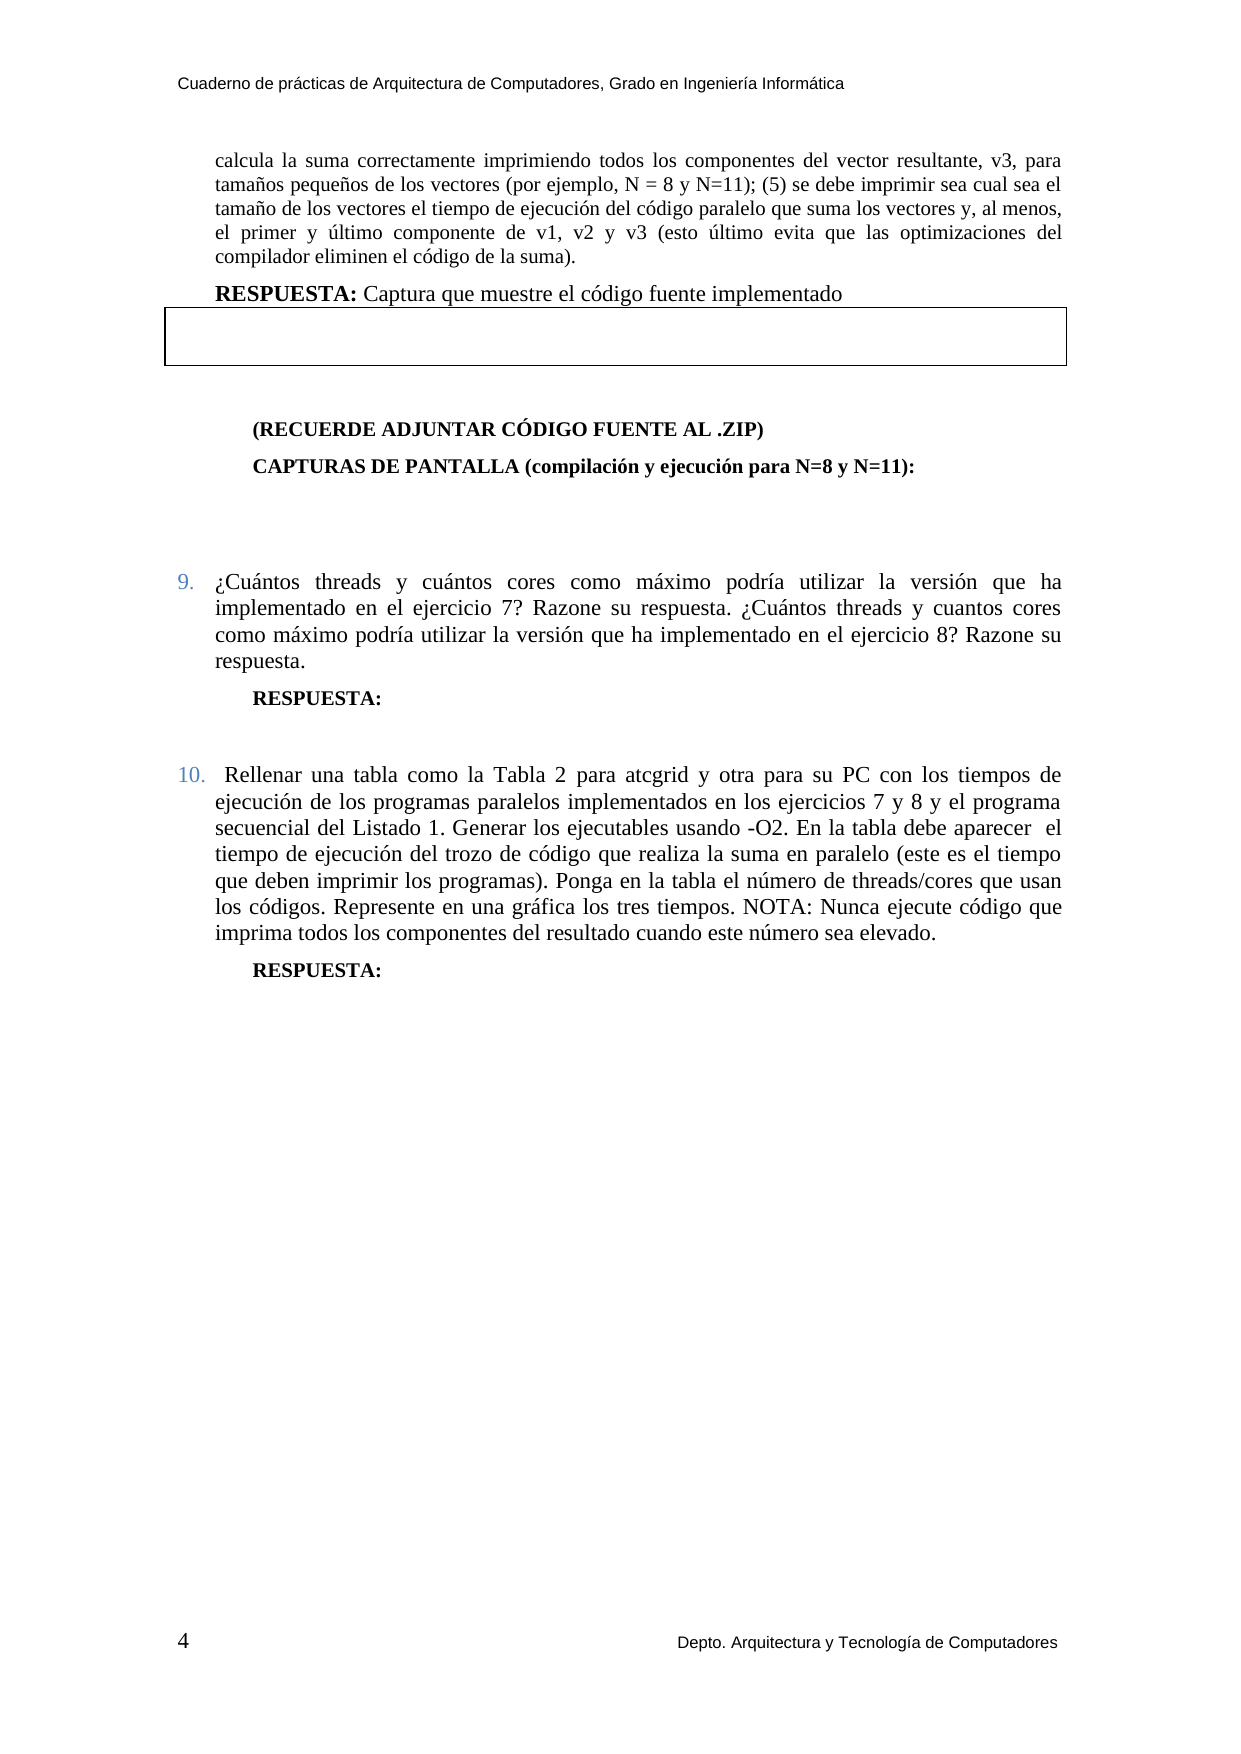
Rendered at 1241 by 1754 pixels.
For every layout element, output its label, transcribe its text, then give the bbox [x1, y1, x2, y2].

table_header [166, 308, 1066, 365]
text RESPUESTA: Captura que muestre el código fuente implementado [215, 281, 1063, 307]
list ¿Cuántos threads y cuántos cores como máximo podría utilizar la versión que ha implementado en el ejercicio 7? Razone su respuesta. ¿Cuántos threads y cuantos cores como máximo podría utilizar la versión que ha implementado en el ejercicio 8? Razone su respuesta. [177, 568, 1063, 673]
text (RECUERDE ADJUNTAR CÓDIGO FUENTE AL .ZIP) [252, 417, 1063, 441]
text RESPUESTA: [252, 686, 1063, 710]
list calcula la suma correctamente imprimiendo todos los componentes del vector resultante, v3, para tamaños pequeños de los vectores (por ejemplo, N = 8 y N=11); (5) se debe imprimir sea cual sea el tamaño de los vectores el tiempo de ejecución del código paralelo que suma los vectores y, al menos, el primer y último componente de v1, v2 y v3 (esto último evita que las optimizaciones del compilador eliminen el código de la suma). [177, 148, 1063, 268]
list Rellenar una tabla como la Tabla 2 para atcgrid y otra para su PC con los tiempos de ejecución de los programas paralelos implementados en los ejercicios 7 y 8 y el programa secuencial del Listado 1. Generar los ejecutables usando -O2. En la tabla debe aparecer el tiempo de ejecución del trozo de código que realiza la suma en paralelo (este es el tiempo que deben imprimir los programas). Ponga en la tabla el número de threads/cores que usan los códigos. Represente en una gráfica los tres tiempos. NOTA: Nunca ejecute código que imprima todos los componentes del resultado cuando este número sea elevado. [177, 761, 1063, 946]
text RESPUESTA: [252, 958, 1063, 982]
text CAPTURAS DE PANTALLA (compilación y ejecución para N=8 y N=11): [252, 454, 1063, 478]
